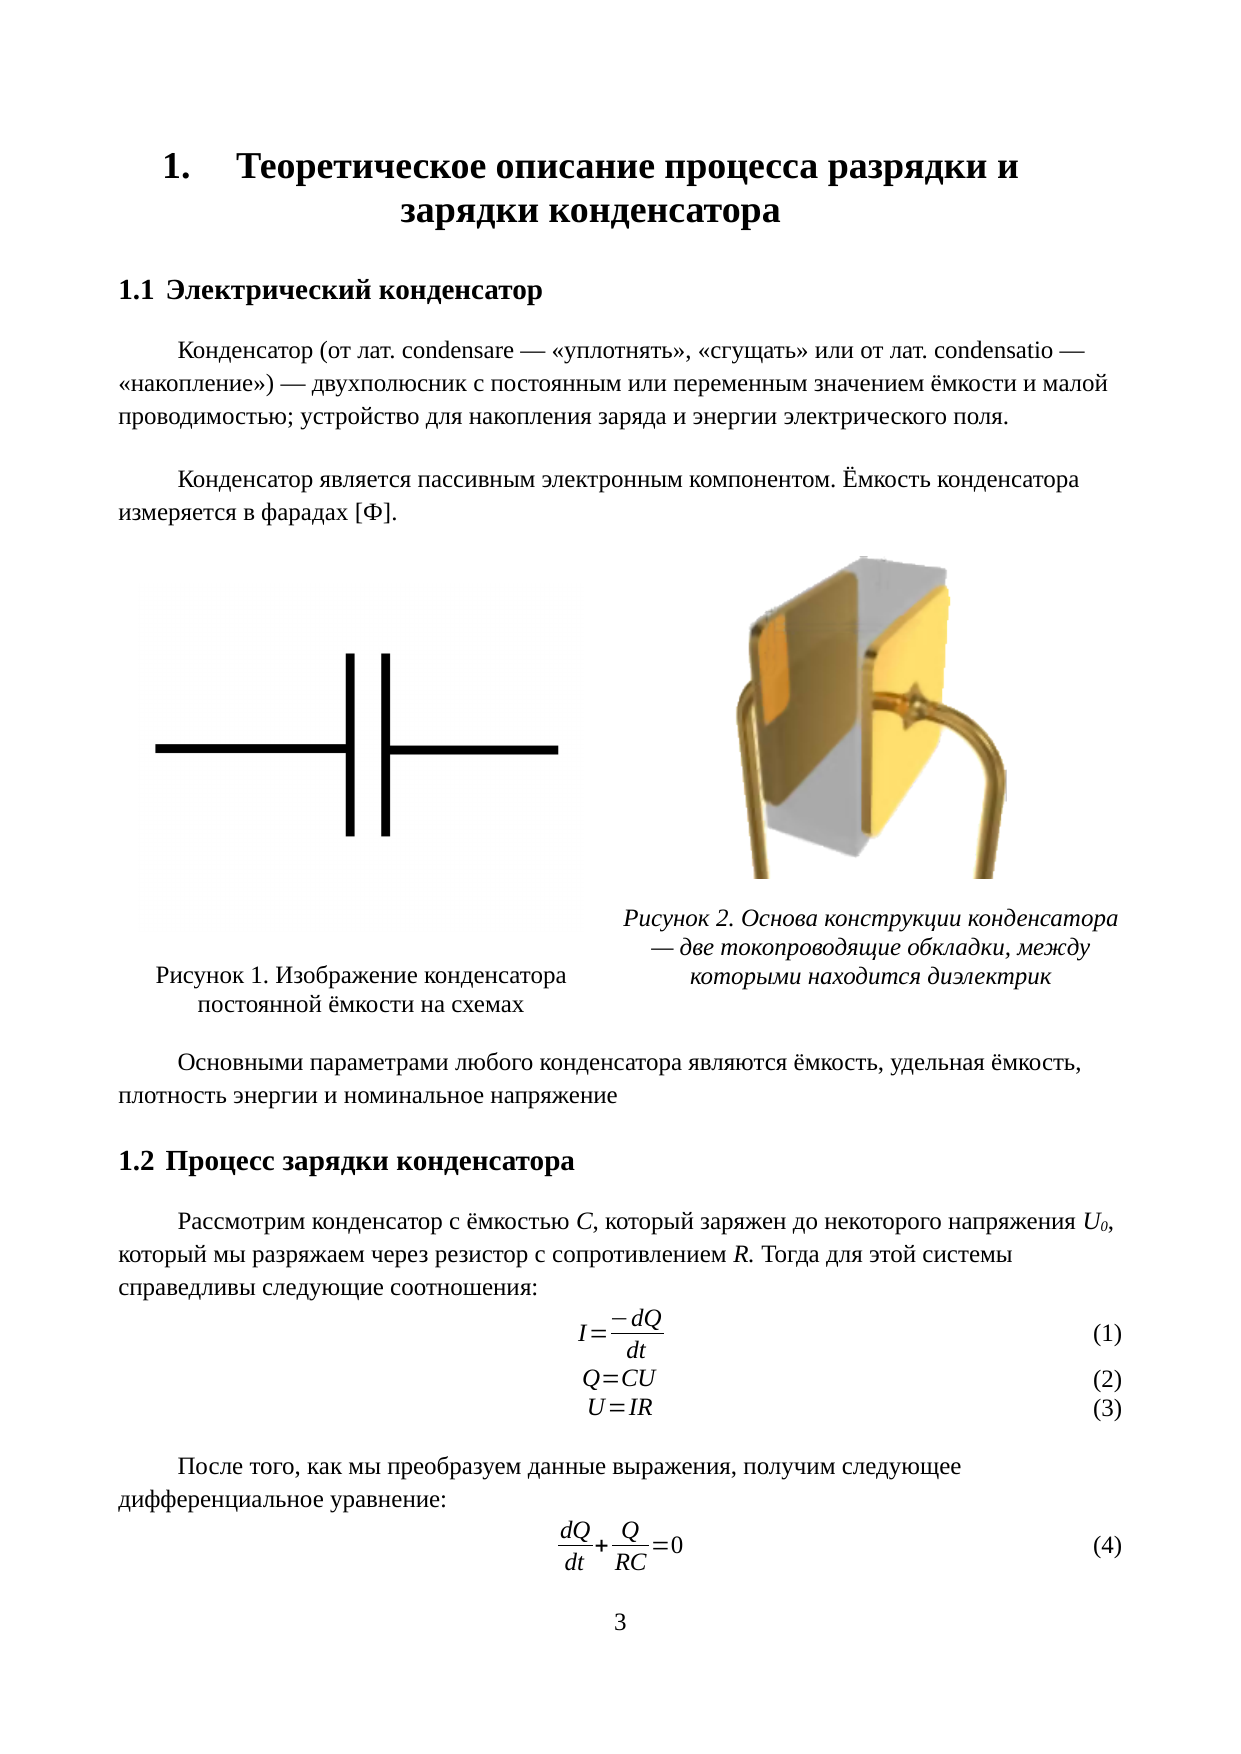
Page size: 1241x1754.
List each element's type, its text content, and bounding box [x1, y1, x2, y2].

picture [137, 583, 585, 932]
table_header Рисунок 2. Основа конструкции конденсатора — две токопроводящие обкладки, между которыми находится диэлектрик [620, 530, 1123, 1018]
subtitle Теоретическое описание процесса разрядки и зарядки конденсатора [118, 143, 1063, 230]
picture [709, 542, 1035, 879]
table_header Рисунок 1. Изображение конденсатора постоянной ёмкости на схемах [125, 530, 620, 1018]
text Конденсатор является пассивным электронным компонентом. Ёмкость конденсатора измеряется в фарадах [Ф]. [118, 464, 1122, 526]
text (1) [118, 1305, 1122, 1364]
text (4) [118, 1517, 1122, 1576]
text (3) [118, 1393, 1122, 1421]
text После того, как мы преобразуем данные выражения, получим следующее дифференциальное уравнение: [118, 1451, 1122, 1513]
text Рассмотрим конденсатор с ёмкостью C, который заряжен до некоторого напряжения U0, который мы разряжаем через резистор с сопротивлением R. Тогда для этой системы справедливы следующие соотношения: [118, 1206, 1122, 1301]
subtitle Процесс зарядки конденсатора [118, 1143, 1122, 1176]
text (2) [118, 1364, 1122, 1393]
subtitle Электрический конденсатор [118, 272, 1122, 306]
text Конденсатор (от лат. condensare — «уплотнять», «сгущать» или от лат. condensatio — «накопление») — двухполюсник с постоянным или переменным значением ёмкости и малой проводимостью; устройство для накопления заряда и энергии электрического поля. [118, 335, 1122, 430]
text Основными параметрами любого конденсатора являются ёмкость, удельная ёмкость, плотность энергии и номинальное напряжение [118, 1047, 1122, 1109]
